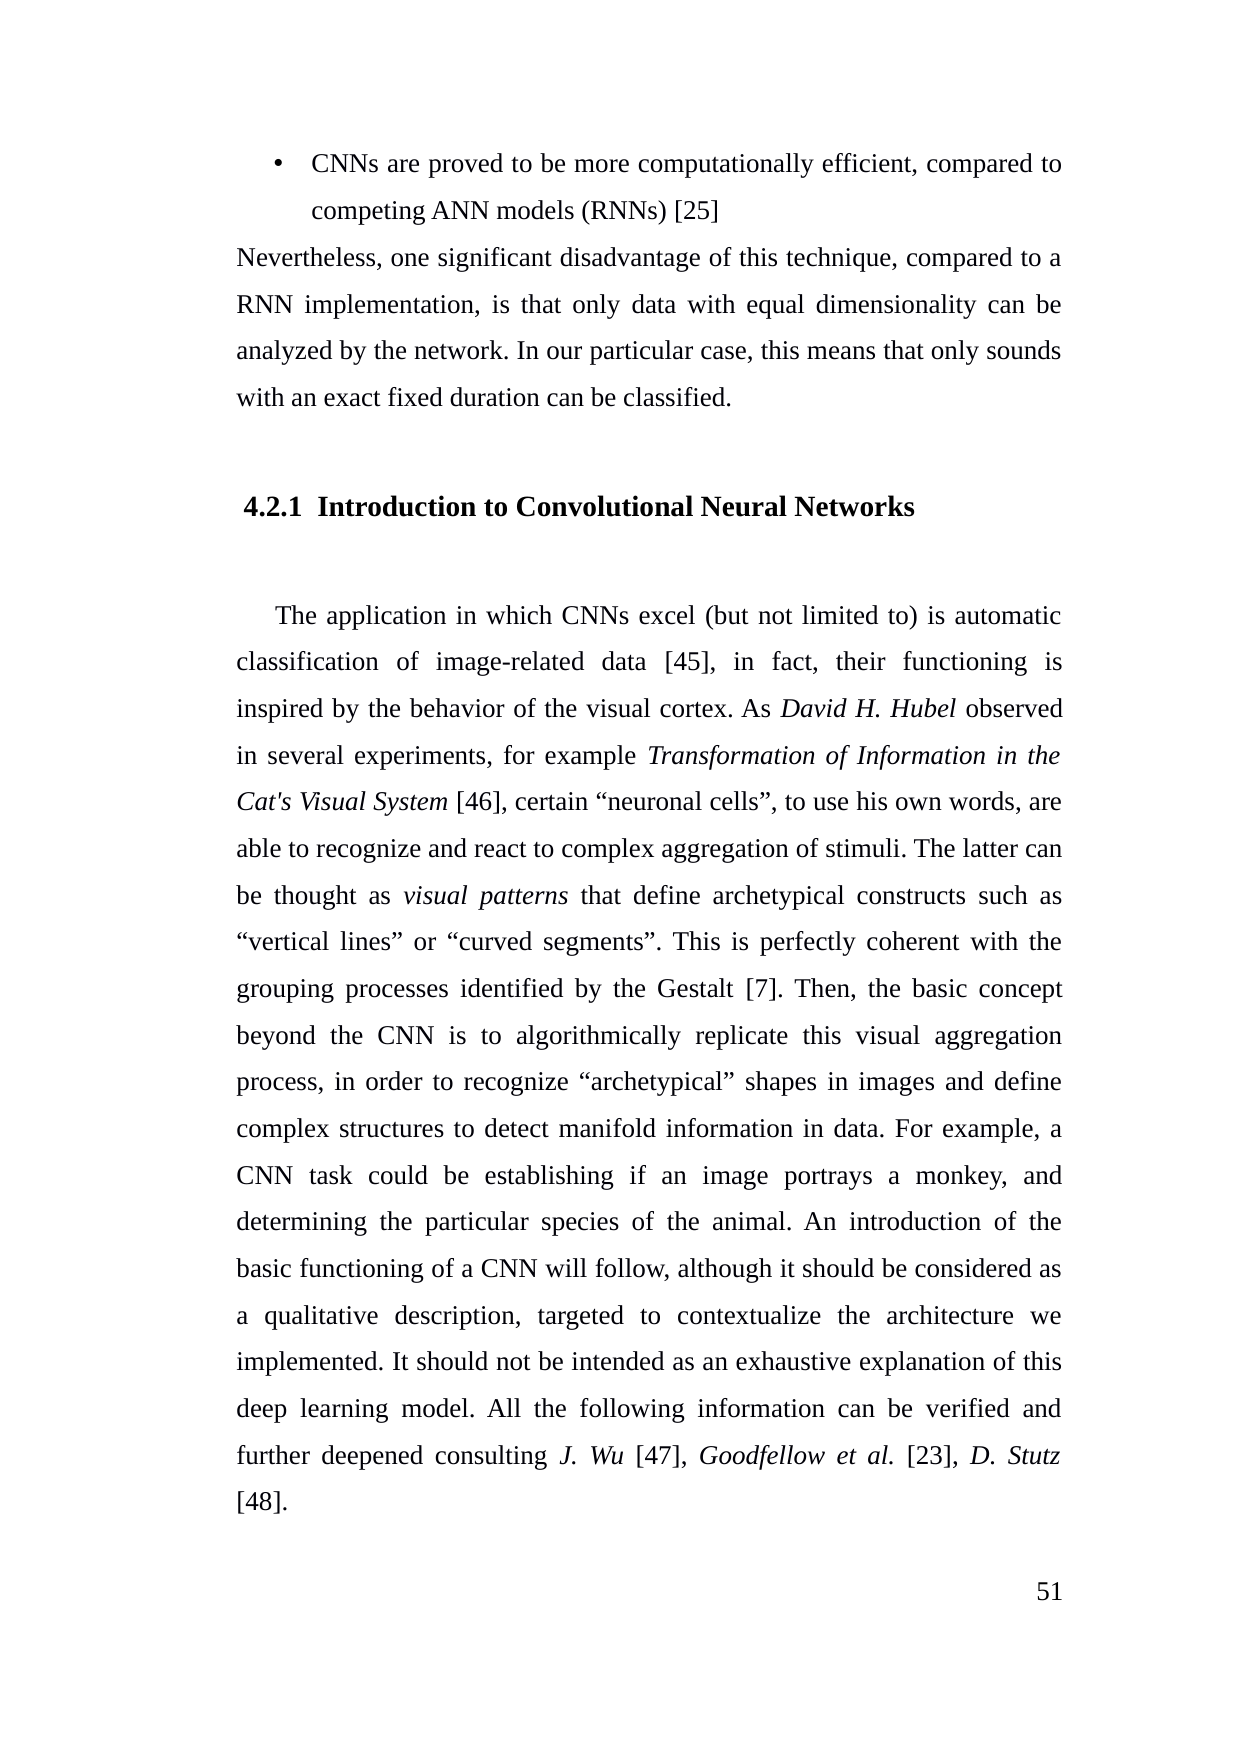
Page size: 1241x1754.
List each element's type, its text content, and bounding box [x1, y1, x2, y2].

text The application in which CNNs excel (but not limited to) is automatic classification of image-related data [45], in fact, their functioning is inspired by the behavior of the visual cortex. As David H. Hubel observed in several experiments, for example Transformation of Information in the Cat's Visual System [46], certain “neuronal cells”, to use his own words, are able to recognize and react to complex aggregation of stimuli. The latter can be thought as visual patterns that define archetypical constructs such as “vertical lines” or “curved segments”. This is perfectly coherent with the grouping processes identified by the Gestalt [7]. Then, the basic concept beyond the CNN is to algorithmically replicate this visual aggregation process, in order to recognize “archetypical” shapes in images and define complex structures to detect manifold information in data. For example, a CNN task could be establishing if an image portrays a monkey, and determining the particular species of the animal. An introduction of the basic functioning of a CNN will follow, although it should be considered as a qualitative description, targeted to contextualize the architecture we implemented. It should not be intended as an exhaustive explanation of this deep learning model. All the following information can be verified and further deepened consulting J. Wu [47], Goodfellow et al. [23], D. Stutz [48]. [236, 599, 1063, 1517]
subtitle Introduction to Convolutional Neural Networks [236, 489, 1063, 523]
list CNNs are proved to be more computationally efficient, compared to competing ANN models (RNNs) [25] [274, 148, 1063, 226]
text Nevertheless, one significant disadvantage of this technique, compared to a RNN implementation, is that only data with equal dimensionality can be analyzed by the network. In our particular case, this means that only sounds with an exact fixed duration can be classified. [236, 241, 1063, 412]
